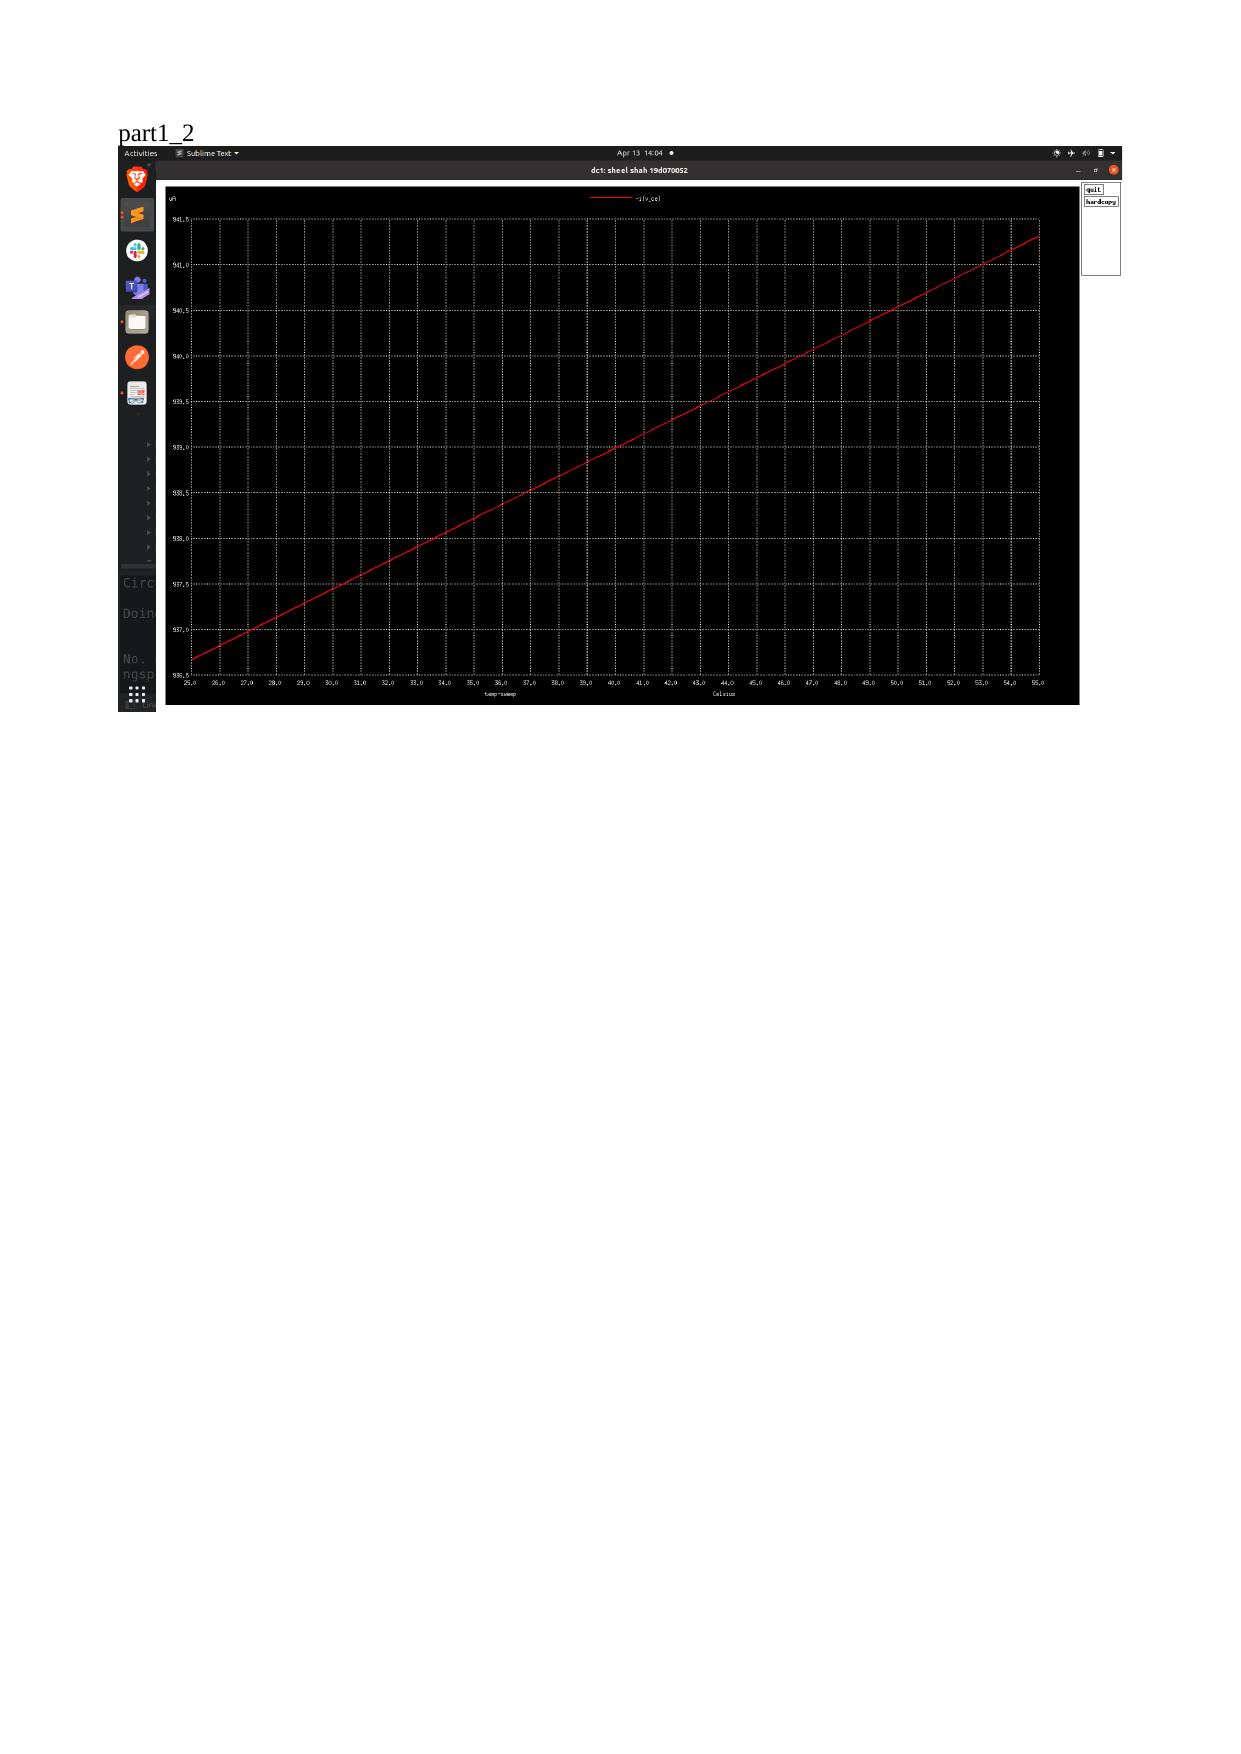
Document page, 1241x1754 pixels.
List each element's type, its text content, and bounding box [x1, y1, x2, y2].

text part1_2 [118, 118, 1122, 146]
picture [118, 146, 1123, 712]
